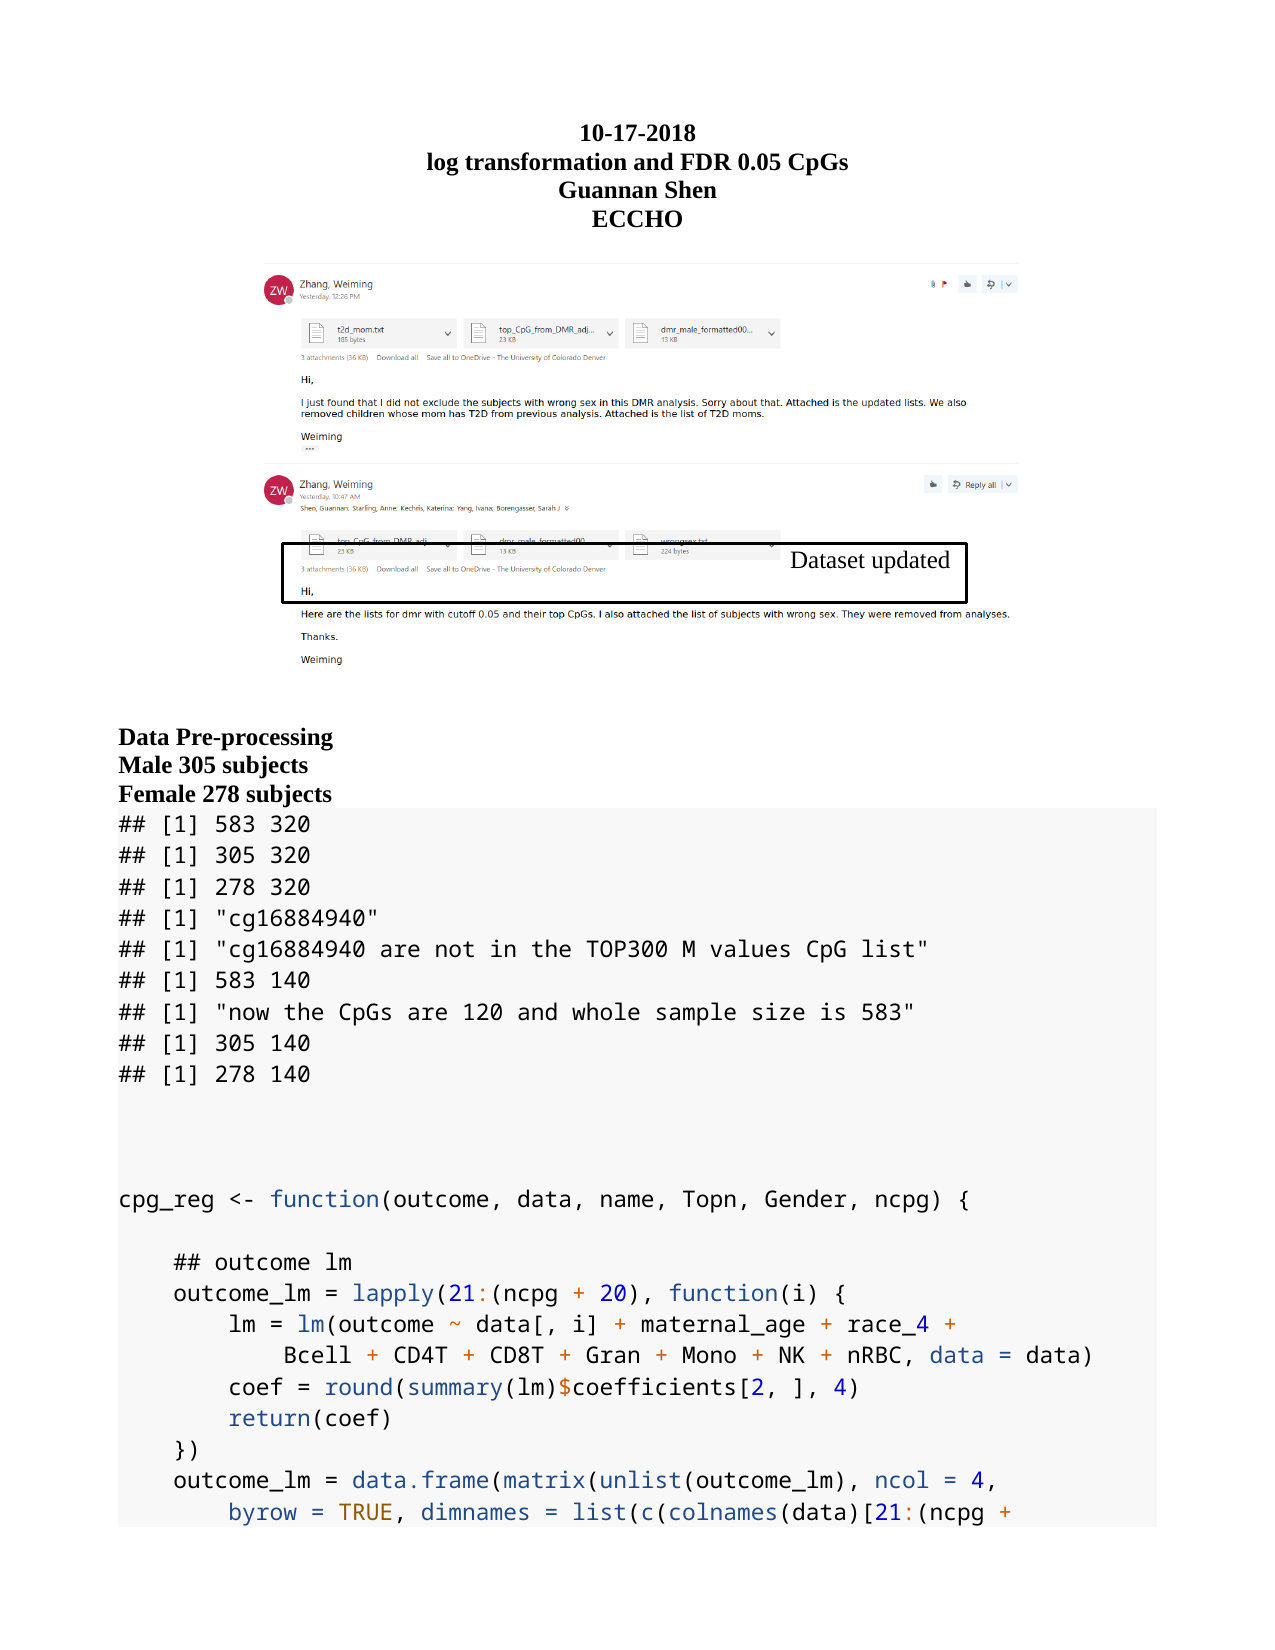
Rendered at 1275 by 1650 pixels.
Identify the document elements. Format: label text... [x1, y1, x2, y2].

text 10-17-2018 [118, 118, 1157, 147]
text ## [1] 278 140 [118, 1058, 1157, 1089]
text ## [1] "cg16884940 are not in the TOP300 M values CpG list" [118, 933, 1157, 964]
text Data Pre-processing [118, 722, 1157, 751]
text ## [1] 583 140 [118, 964, 1157, 996]
text ## [1] "cg16884940" [118, 902, 1157, 933]
text Male 305 subjects [118, 751, 1157, 779]
text cpg_reg <- function(outcome, data, name, Topn, Gender, ncpg) { ## outcome lm outcome_lm = lapply(21:(ncpg + 20), function(i) { lm = lm(outcome ~ data[, i] + maternal_age + race_4 + Bcell + CD4T + CD8T + Gran + Mono + NK + nRBC, data = data) coef = round(summary(lm)$coefficients[2, ], 4) return(coef) }) outcome_lm = data.frame(matrix(unlist(outcome_lm), ncol = 4, byrow = TRUE, dimnames = list(c(colnames(data)[21:(ncpg + 20)]), c("Estimate", "Std.Error", "t.statistic", "p.value")))) # adjusted p-value outcome_lm = outcome_lm %>% mutate(FDR = p.adjust(p.value, "BH", ncpg), names = colnames(data)[21:(ncpg + 20)]) %>% select(names, everything()) # sort by p.value outcome_lm = outcome_lm[order(outcome_lm$p.value), ] ## sample size size = length(outcome) - sum(is.na(outcome)) ## summary table kable(head(outcome_lm, Topn), caption = paste("Top10 CpGs from ", ncpg, " for ", name, " of ", Gender, " by p.value", " (Sample Size = ", size, ") ", sep = "", collapse = "")) } [173, 1183, 1157, 1527]
text ## [1] "now the CpGs are 120 and whole sample size is 583" [118, 996, 1157, 1027]
text Guannan Shen [118, 176, 1157, 204]
text ## [1] 583 320 [118, 808, 1157, 839]
text log transformation and FDR 0.05 CpGs [118, 147, 1157, 176]
text ## [1] 305 320 [118, 839, 1157, 871]
text Female 278 subjects [118, 779, 1157, 808]
text ECCHO [118, 204, 1157, 233]
picture [254, 261, 1021, 668]
text ## [1] 305 140 [118, 1027, 1157, 1058]
text ## [1] 278 320 [118, 871, 1157, 902]
